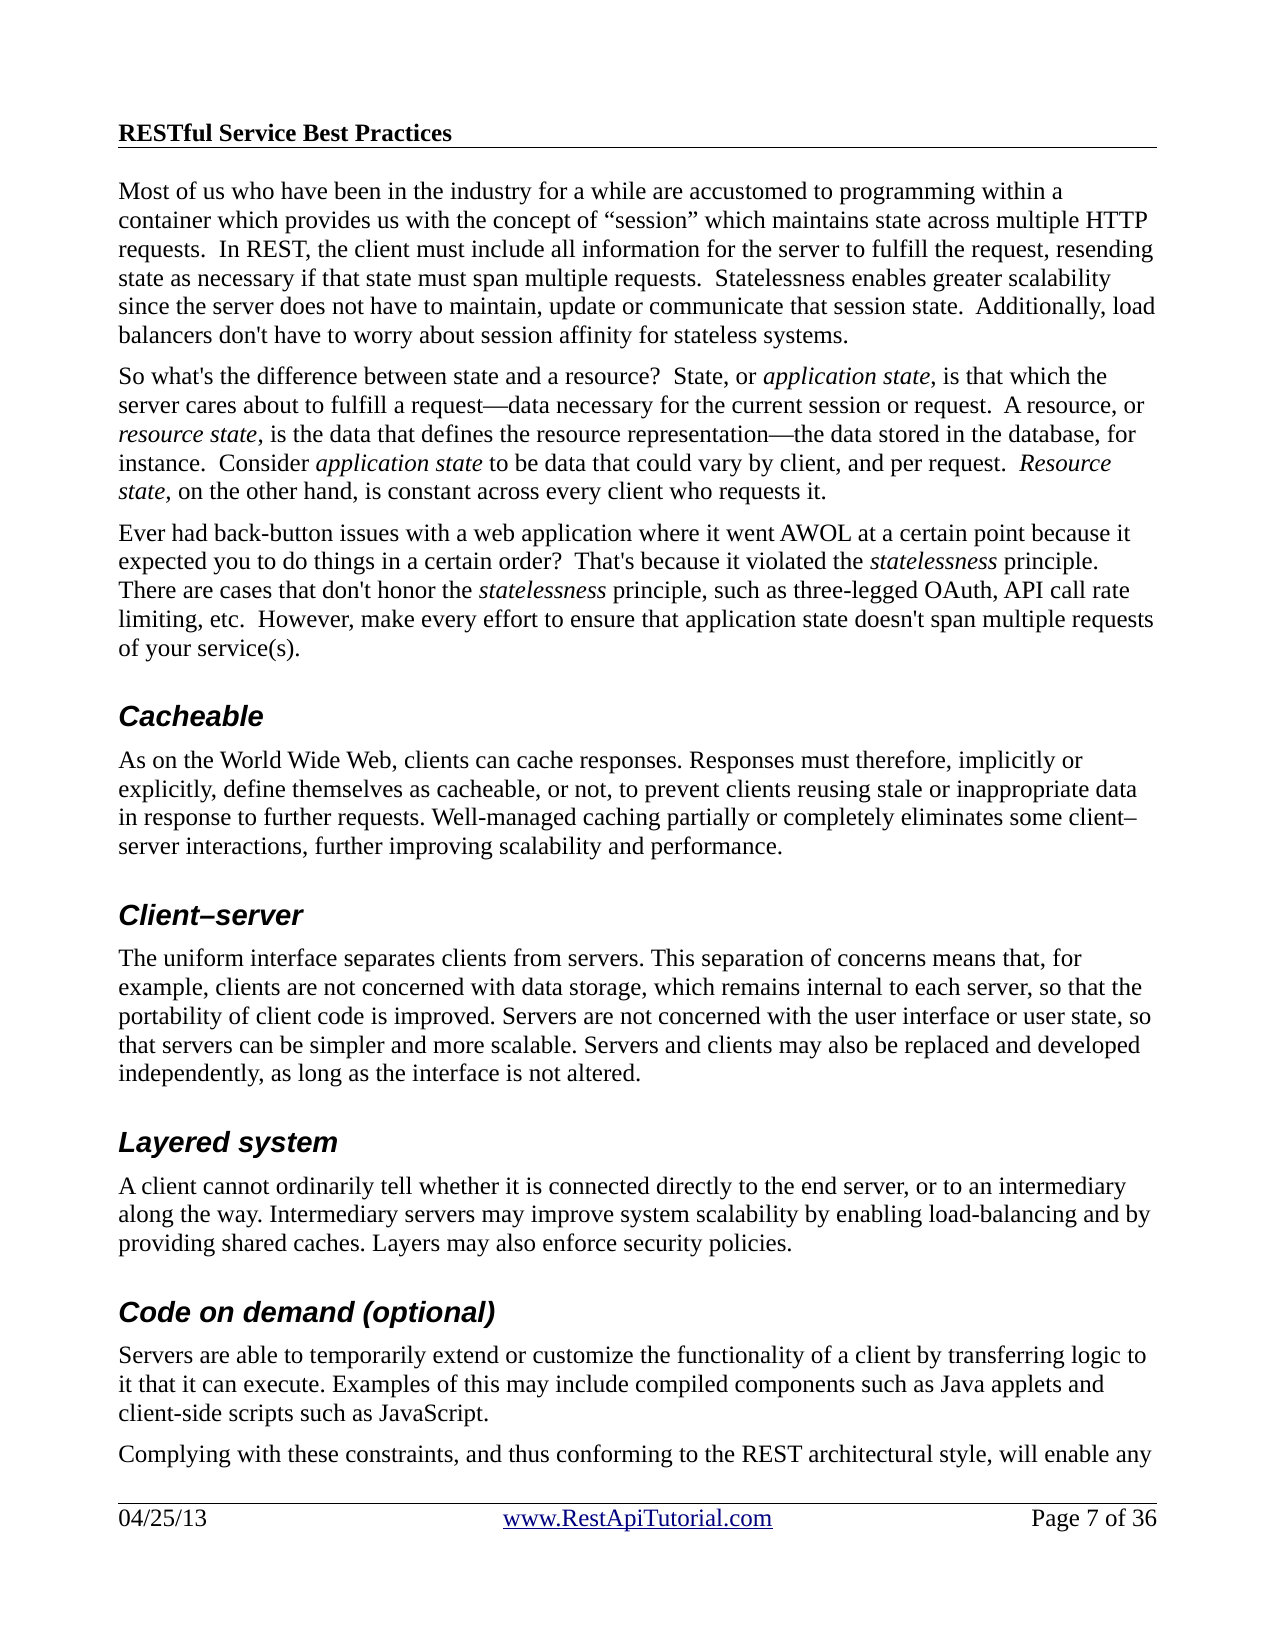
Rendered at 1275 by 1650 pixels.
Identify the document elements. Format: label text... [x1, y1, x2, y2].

text The uniform interface separates clients from servers. This separation of concerns means that, for example, clients are not concerned with data storage, which remains internal to each server, so that the portability of client code is improved. Servers are not concerned with the user interface or user state, so that servers can be simpler and more scalable. Servers and clients may also be replaced and developed independently, as long as the interface is not altered. [118, 943, 1157, 1087]
text Complying with these constraints, and thus conforming to the REST architectural style, will enable any [118, 1439, 1157, 1468]
text So what's the difference between state and a resource? State, or application state, is that which the server cares about to fulfill a request—data necessary for the current session or request. A resource, or resource state, is the data that defines the resource representation—the data stored in the database, for instance. Consider application state to be data that could vary by client, and per request. Resource state, on the other hand, is constant across every client who requests it. [118, 361, 1157, 505]
subtitle Client–server [118, 897, 1157, 931]
subtitle Cacheable [118, 699, 1157, 732]
text Ever had back-button issues with a web application where it went AWOL at a certain point because it expected you to do things in a certain order? That's because it violated the statelessness principle. There are cases that don't honor the statelessness principle, such as three-legged OAuth, API call rate limiting, etc. However, make every effort to ensure that application state doesn't span multiple requests of your service(s). [118, 518, 1157, 661]
text A client cannot ordinarily tell whether it is connected directly to the end server, or to an intermediary along the way. Intermediary servers may improve system scalability by enabling load-balancing and by providing shared caches. Layers may also enforce security policies. [118, 1171, 1157, 1257]
text Servers are able to temporarily extend or customize the functionality of a client by transferring logic to it that it can execute. Examples of this may include compiled components such as Java applets and client-side scripts such as JavaScript. [118, 1341, 1157, 1427]
text Most of us who have been in the industry for a while are accustomed to programming within a container which provides us with the concept of “session” which maintains state across multiple HTTP requests. In REST, the client must include all information for the server to fulfill the request, resending state as necessary if that state must span multiple requests. Statelessness enables greater scalability since the server does not have to maintain, update or communicate that session state. Additionally, load balancers don't have to worry about session affinity for stateless systems. [118, 176, 1157, 349]
text As on the World Wide Web, clients can cache responses. Responses must therefore, implicitly or explicitly, define themselves as cacheable, or not, to prevent clients reusing stale or inappropriate data in response to further requests. Well-managed caching partially or completely eliminates some client–server interactions, further improving scalability and performance. [118, 745, 1157, 860]
subtitle Layered system [118, 1125, 1157, 1158]
subtitle Code on demand (optional) [118, 1294, 1157, 1328]
